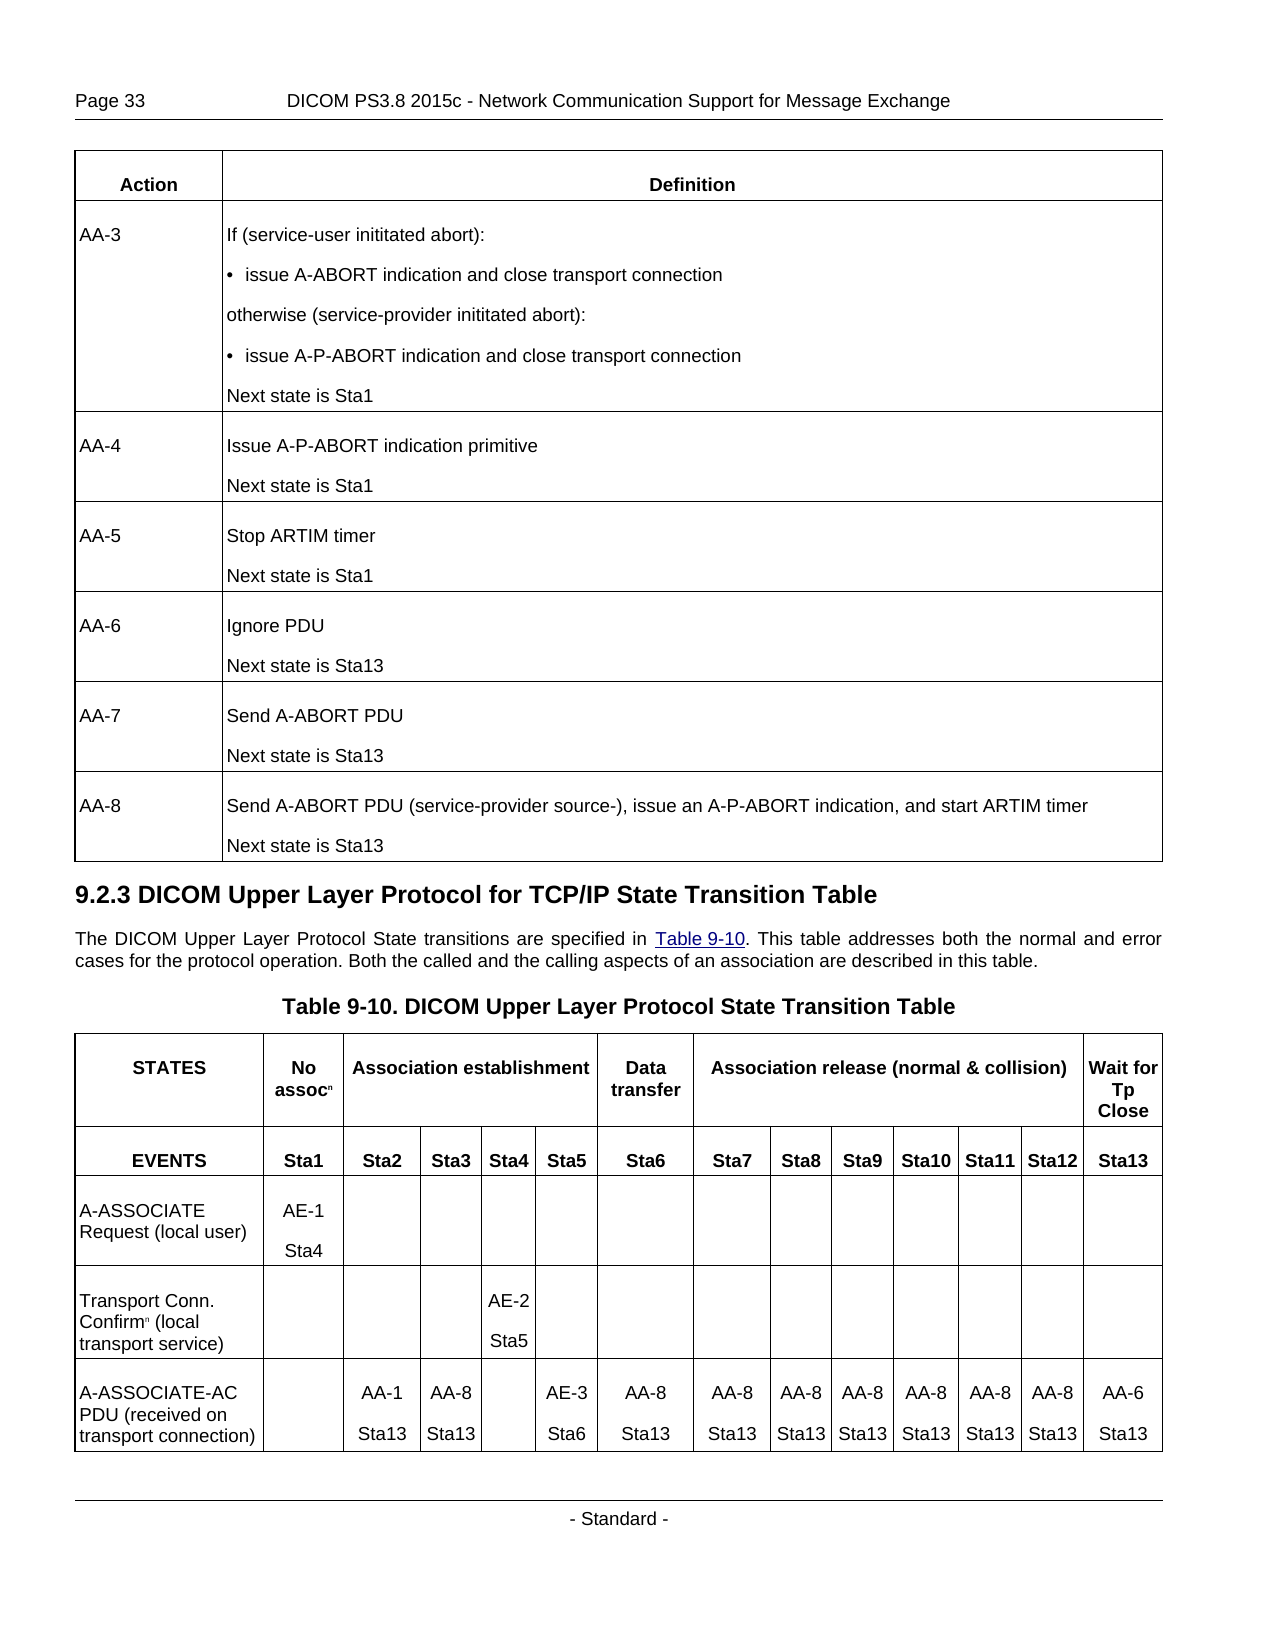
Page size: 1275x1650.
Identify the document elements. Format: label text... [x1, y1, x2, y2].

table_cell [421, 1176, 481, 1265]
table_cell [894, 1266, 958, 1358]
table_cell Sta9 [832, 1127, 893, 1175]
table_cell Sta7 [694, 1127, 770, 1175]
table_cell AA-6 Sta13 [1084, 1359, 1162, 1451]
table_cell AA-1 Sta13 [344, 1359, 420, 1451]
table_cell Issue A-P-ABORT indication primitive Next state is Sta1 [223, 412, 1162, 501]
table_cell [536, 1176, 597, 1265]
table_cell [1084, 1266, 1162, 1358]
table_cell [894, 1176, 958, 1265]
table_header Association release (normal & collision) [694, 1034, 1083, 1126]
table_cell AA-7 [76, 682, 222, 771]
table_cell A-ASSOCIATE Request (local user) [76, 1176, 263, 1265]
table_cell [1084, 1176, 1162, 1265]
table_cell AE-3 Sta6 [536, 1359, 597, 1451]
table_cell [344, 1266, 420, 1358]
table_cell AA-3 [76, 201, 222, 411]
table_cell AA-8 [76, 772, 222, 861]
table_cell AA-8 Sta13 [421, 1359, 481, 1451]
table_header Data transfer [598, 1034, 693, 1126]
table_cell AA-8 Sta13 [771, 1359, 831, 1451]
table_header Wait for Tp Close [1084, 1034, 1162, 1126]
table_cell [264, 1359, 343, 1451]
table_cell EVENTS [76, 1127, 263, 1175]
table_cell AA-8 Sta13 [1022, 1359, 1083, 1451]
table_cell [598, 1176, 693, 1265]
table_cell Send A-ABORT PDU Next state is Sta13 [223, 682, 1162, 771]
table_cell Sta10 [894, 1127, 958, 1175]
table_cell [832, 1176, 893, 1265]
table_cell Transport Conn. Confirmn (local transport service) [76, 1266, 263, 1358]
table_header Association establishment [344, 1034, 597, 1126]
table_cell AA-6 [76, 592, 222, 681]
table_cell [598, 1266, 693, 1358]
table_cell [482, 1359, 535, 1451]
table_cell [771, 1176, 831, 1265]
table_cell [694, 1266, 770, 1358]
table_cell AA-5 [76, 502, 222, 591]
table_header Action [76, 151, 222, 200]
table_cell [832, 1266, 893, 1358]
table_cell AA-8 Sta13 [694, 1359, 770, 1451]
table_cell AE-2 Sta5 [482, 1266, 535, 1358]
table_header Definition [223, 151, 1162, 200]
table_header No assocn [264, 1034, 343, 1126]
table_cell Sta13 [1084, 1127, 1162, 1175]
text The DICOM Upper Layer Protocol State transitions are specified in Table 9-10. This table addresses both the normal and error cases for the protocol operation. Both the called and the calling aspects of an association are described in this table. [75, 928, 1162, 971]
table_cell Sta1 [264, 1127, 343, 1175]
table_cell [536, 1266, 597, 1358]
text Table 9-10. DICOM Upper Layer Protocol State Transition Table [75, 993, 1162, 1019]
table_cell [1022, 1176, 1083, 1265]
table_cell [959, 1266, 1021, 1358]
table_cell AA-8 Sta13 [894, 1359, 958, 1451]
table_cell Sta4 [482, 1127, 535, 1175]
table_cell [1022, 1266, 1083, 1358]
table_cell If (service-user inititated abort): issue A-ABORT indication and close transport connection otherwise (service-provider inititated abort): issue A-P-ABORT indication and close transport connection Next state is Sta1 [223, 201, 1162, 411]
table_header STATES [76, 1034, 263, 1126]
table_cell AE-1 Sta4 [264, 1176, 343, 1265]
table_cell [344, 1176, 420, 1265]
table_cell [421, 1266, 481, 1358]
table_cell Send A-ABORT PDU (service-provider source-), issue an A-P-ABORT indication, and start ARTIM timer Next state is Sta13 [223, 772, 1162, 861]
table_cell AA-8 Sta13 [832, 1359, 893, 1451]
text 9.2.3 DICOM Upper Layer Protocol for TCP/IP State Transition Table [75, 880, 1162, 909]
table_cell AA-8 Sta13 [598, 1359, 693, 1451]
table_cell Sta11 [959, 1127, 1021, 1175]
table_cell Sta8 [771, 1127, 831, 1175]
table_cell Sta12 [1022, 1127, 1083, 1175]
table_cell Stop ARTIM timer Next state is Sta1 [223, 502, 1162, 591]
table_cell [771, 1266, 831, 1358]
table_cell [959, 1176, 1021, 1265]
table_cell Sta5 [536, 1127, 597, 1175]
table_cell [694, 1176, 770, 1265]
table_cell AA-4 [76, 412, 222, 501]
table_cell AA-8 Sta13 [959, 1359, 1021, 1451]
table_cell Sta3 [421, 1127, 481, 1175]
table_cell [264, 1266, 343, 1358]
table_cell Ignore PDU Next state is Sta13 [223, 592, 1162, 681]
table_cell A-ASSOCIATE-AC PDU (received on transport connection) [76, 1359, 263, 1451]
table_cell Sta6 [598, 1127, 693, 1175]
table_cell Sta2 [344, 1127, 420, 1175]
table_cell [482, 1176, 535, 1265]
